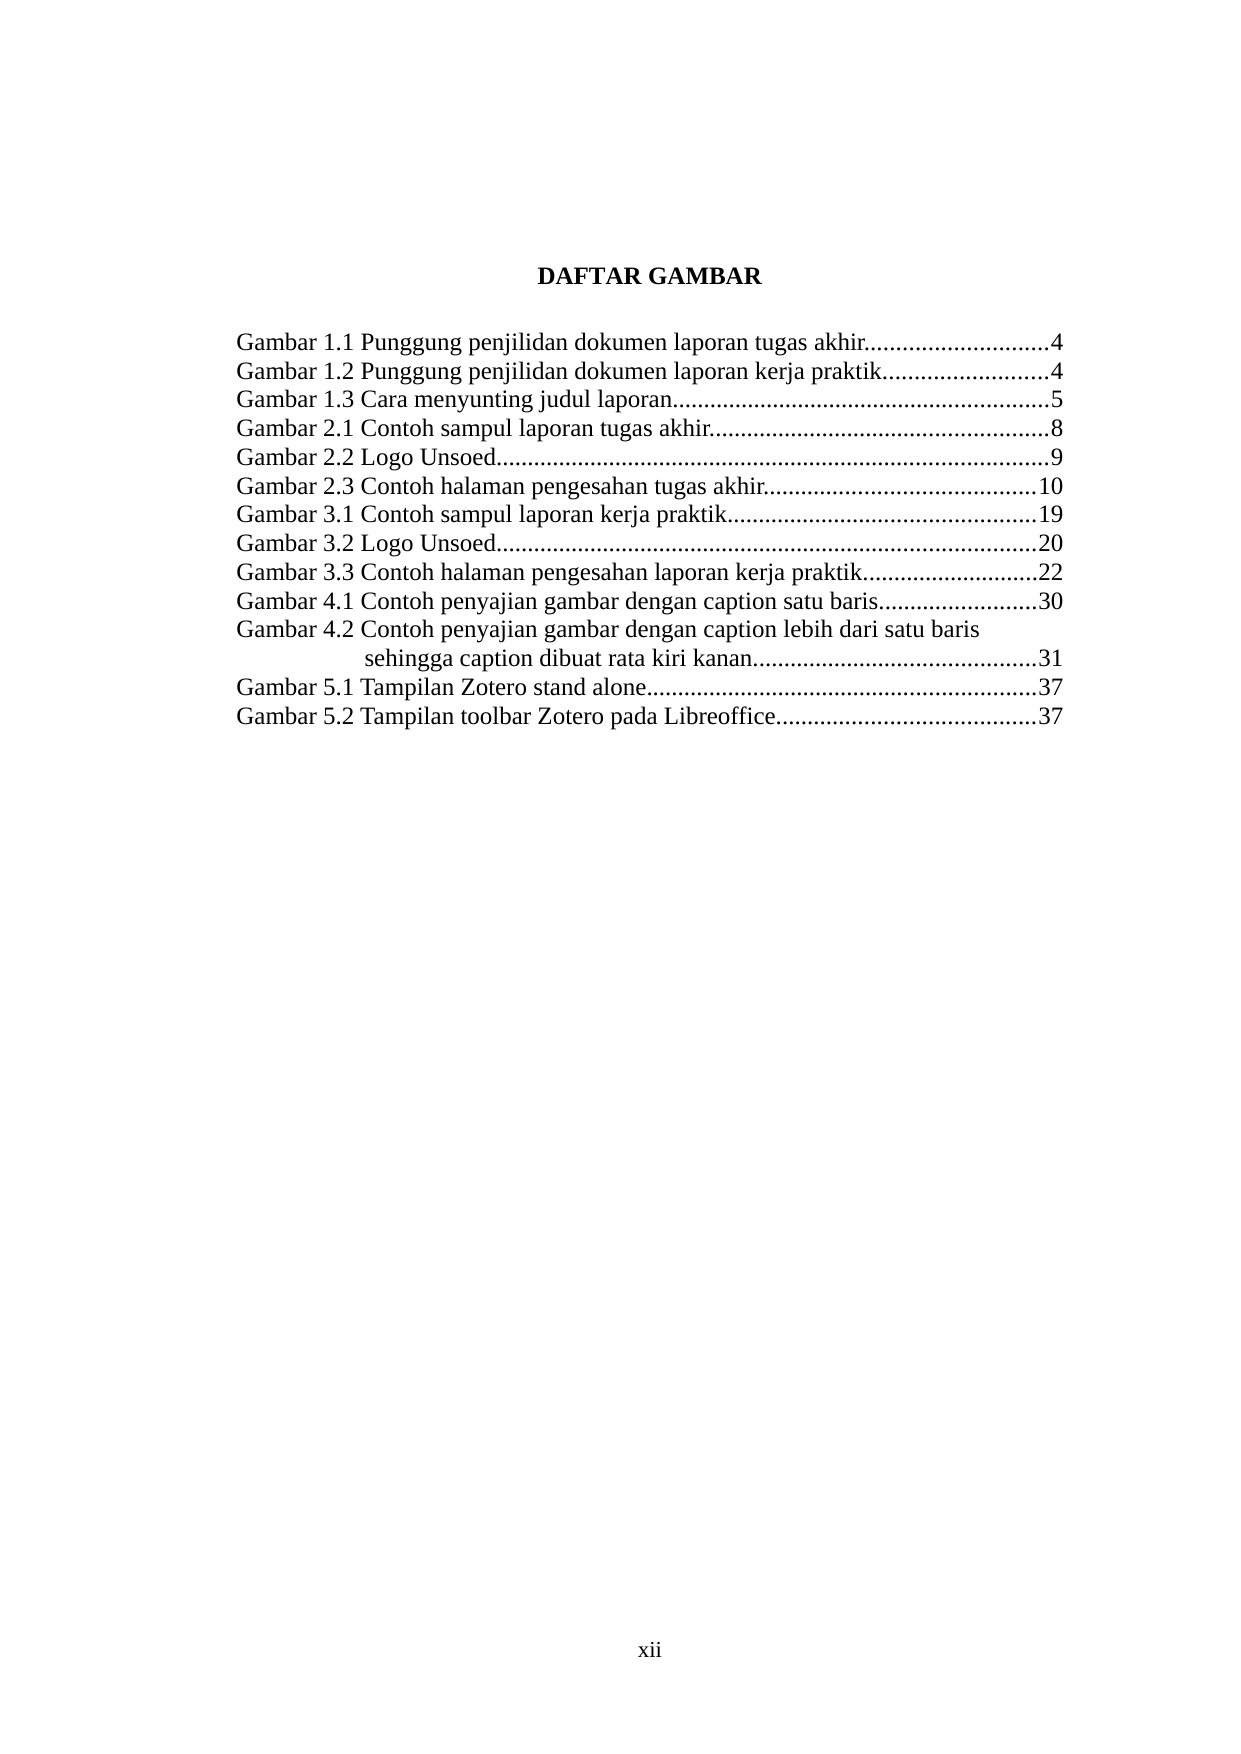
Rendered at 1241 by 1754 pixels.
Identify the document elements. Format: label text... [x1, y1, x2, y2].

text Gambar 1.1 Punggung penjilidan dokumen laporan tugas akhir. 4 [236, 327, 1063, 356]
text Gambar 4.2 Contoh penyajian gambar dengan caption lebih dari satu baris sehingga caption dibuat rata kiri kanan. 31 [236, 614, 1063, 672]
text Gambar 3.3 Contoh halaman pengesahan laporan kerja praktik. 22 [236, 557, 1063, 586]
text Gambar 2.1 Contoh sampul laporan tugas akhir. 8 [236, 413, 1063, 442]
subtitle DAFTAR GAMBAR [236, 261, 1063, 290]
text Gambar 4.1 Contoh penyajian gambar dengan caption satu baris. 30 [236, 586, 1063, 614]
text Gambar 2.2 Logo Unsoed. 9 [236, 442, 1063, 471]
text Gambar 5.1 Tampilan Zotero stand alone. 37 [236, 672, 1063, 701]
text Gambar 3.1 Contoh sampul laporan kerja praktik. 19 [236, 499, 1063, 528]
text Gambar 1.2 Punggung penjilidan dokumen laporan kerja praktik. 4 [236, 356, 1063, 384]
text Gambar 1.3 Cara menyunting judul laporan. 5 [236, 384, 1063, 413]
text Gambar 5.2 Tampilan toolbar Zotero pada Libreoffice. 37 [236, 701, 1063, 729]
text Gambar 3.2 Logo Unsoed. 20 [236, 528, 1063, 557]
text Gambar 2.3 Contoh halaman pengesahan tugas akhir. 10 [236, 471, 1063, 499]
